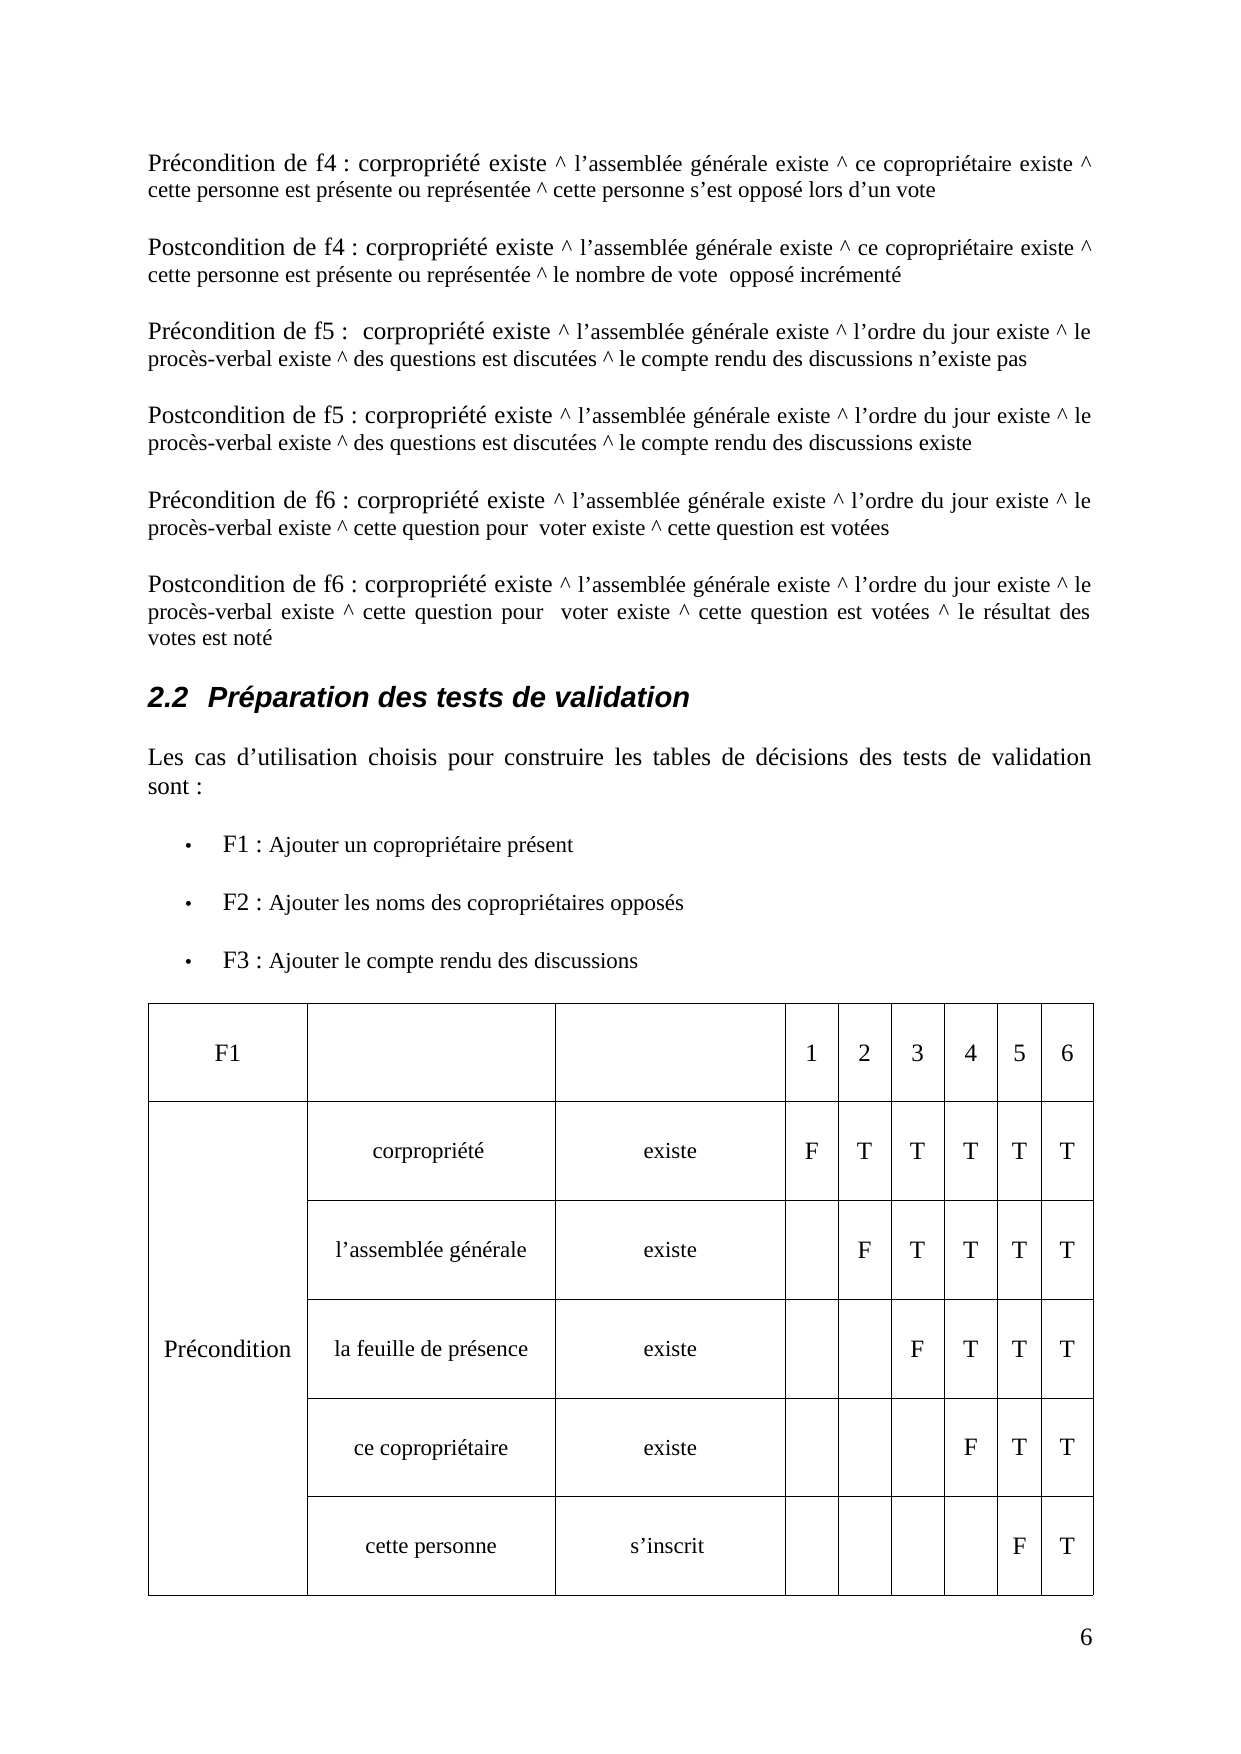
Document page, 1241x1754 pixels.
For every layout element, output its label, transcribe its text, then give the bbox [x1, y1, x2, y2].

table_cell [892, 1497, 944, 1595]
table_cell F [998, 1497, 1041, 1595]
text Précondition de f6 : corpropriété existe ^ l’assemblée générale existe ^ l’ordre du jour existe ^ le procès-verbal existe ^ cette question pour voter existe ^ cette question est votées [148, 485, 1092, 540]
table_cell ce copropriétaire [308, 1399, 555, 1496]
text Précondition de f5 : corpropriété existe ^ l’assemblée générale existe ^ l’ordre du jour existe ^ le procès-verbal existe ^ des questions est discutées ^ le compte rendu des discussions n’existe pas [148, 316, 1092, 371]
text Postcondition de f4 : corpropriété existe ^ l’assemblée générale existe ^ ce copropriétaire existe ^ cette personne est présente ou représentée ^ le nombre de vote opposé incrémenté [148, 232, 1092, 287]
table_cell [786, 1300, 838, 1397]
table_header 2 [839, 1004, 891, 1101]
table_header F1 [149, 1004, 307, 1101]
table_cell T [998, 1300, 1041, 1397]
table_header 1 [786, 1004, 838, 1101]
table_header 3 [892, 1004, 944, 1101]
table_cell T [839, 1102, 891, 1200]
table_cell cette personne [308, 1497, 555, 1595]
text Postcondition de f6 : corpropriété existe ^ l’assemblée générale existe ^ l’ordre du jour existe ^ le procès-verbal existe ^ cette question pour voter existe ^ cette question est votées ^ le résultat des votes est noté [148, 569, 1092, 651]
table_cell T [945, 1201, 997, 1299]
table_cell F [892, 1300, 944, 1397]
table_cell T [998, 1201, 1041, 1299]
table_cell [786, 1201, 838, 1299]
table_cell T [945, 1300, 997, 1397]
table_cell T [945, 1102, 997, 1200]
table_cell l’assemblée générale [308, 1201, 555, 1299]
list F1 : Ajouter un copropriétaire présent [185, 829, 1092, 858]
table_header [308, 1004, 555, 1101]
table_cell F [786, 1102, 838, 1200]
list F3 : Ajouter le compte rendu des discussions [185, 945, 1092, 974]
table_cell T [998, 1102, 1041, 1200]
table_header 4 [945, 1004, 997, 1101]
table_header 6 [1042, 1004, 1093, 1101]
table_cell [839, 1497, 891, 1595]
table_cell s’inscrit [556, 1497, 785, 1595]
table_cell [839, 1300, 891, 1397]
table_cell T [1042, 1300, 1093, 1397]
table_cell corpropriété [308, 1102, 555, 1200]
table_cell T [1042, 1102, 1093, 1200]
table_header 5 [998, 1004, 1041, 1101]
table_cell F [945, 1399, 997, 1496]
table_cell existe [556, 1300, 785, 1397]
table_cell [945, 1497, 997, 1595]
table_cell existe [556, 1102, 785, 1200]
table_cell T [892, 1201, 944, 1299]
table_cell T [1042, 1399, 1093, 1496]
subtitle Préparation des tests de validation [148, 680, 1092, 713]
table_cell T [998, 1399, 1041, 1496]
table_cell T [892, 1102, 944, 1200]
table_cell [892, 1399, 944, 1496]
table_cell existe [556, 1201, 785, 1299]
table_cell Précondition [149, 1102, 307, 1595]
text Précondition de f4 : corpropriété existe ^ l’assemblée générale existe ^ ce copropriétaire existe ^ cette personne est présente ou représentée ^ cette personne s’est opposé lors d’un vote [148, 148, 1092, 203]
table_cell T [1042, 1201, 1093, 1299]
table_cell [786, 1399, 838, 1496]
text Postcondition de f5 : corpropriété existe ^ l’assemblée générale existe ^ l’ordre du jour existe ^ le procès-verbal existe ^ des questions est discutées ^ le compte rendu des discussions existe [148, 401, 1092, 456]
table_cell [786, 1497, 838, 1595]
table_cell F [839, 1201, 891, 1299]
table_cell [839, 1399, 891, 1496]
table_cell T [1042, 1497, 1093, 1595]
text Les cas d’utilisation choisis pour construire les tables de décisions des tests de validation sont : [148, 742, 1092, 800]
table_cell la feuille de présence [308, 1300, 555, 1397]
list F2 : Ajouter les noms des copropriétaires opposés [185, 887, 1092, 916]
table_header [556, 1004, 785, 1101]
table_cell existe [556, 1399, 785, 1496]
